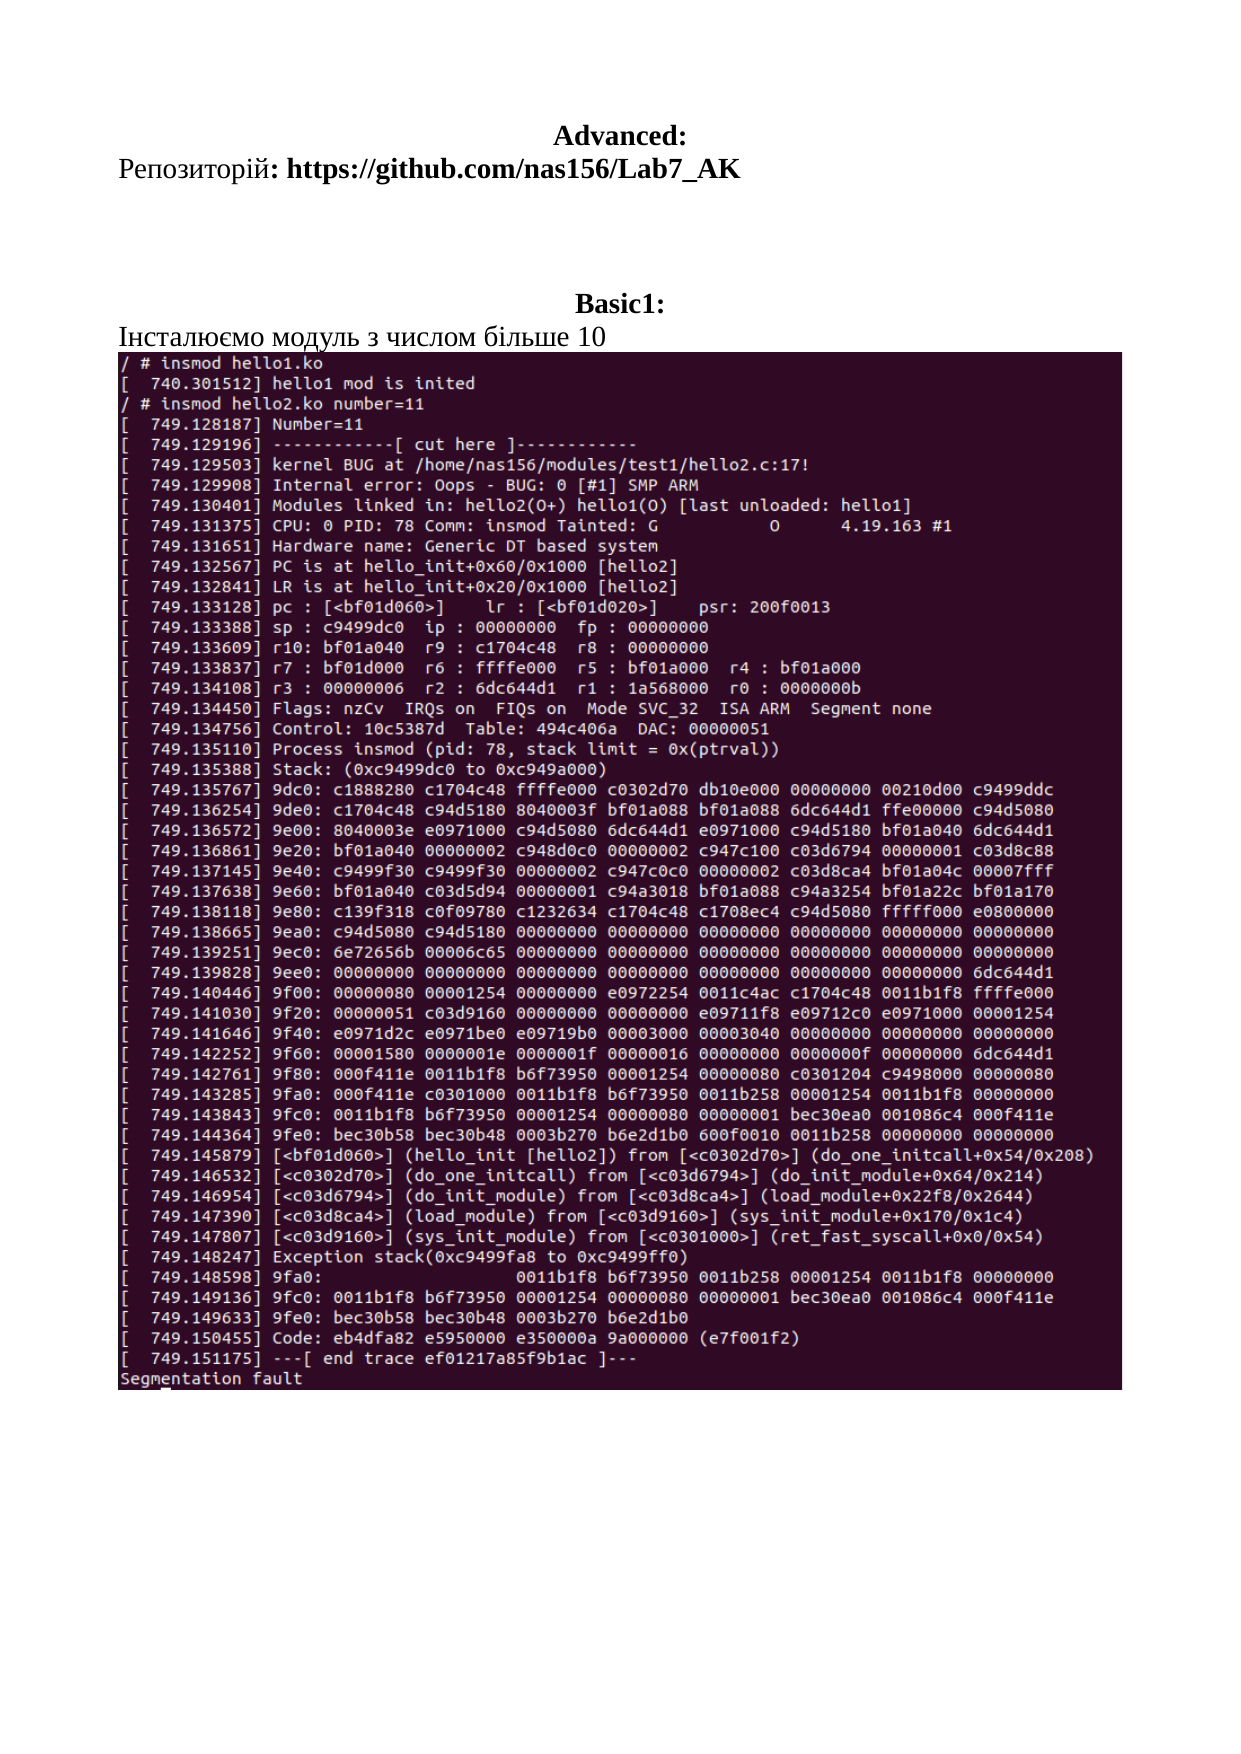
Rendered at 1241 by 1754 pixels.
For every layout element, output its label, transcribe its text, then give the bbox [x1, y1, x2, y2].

text Advanced: [118, 118, 1122, 152]
picture [118, 352, 1123, 1390]
text Репозиторій: https://github.com/nas156/Lab7_AK [118, 152, 1122, 185]
text Basic1: [118, 286, 1122, 319]
text Інсталюємо модуль з числом більше 10 [118, 319, 1122, 352]
